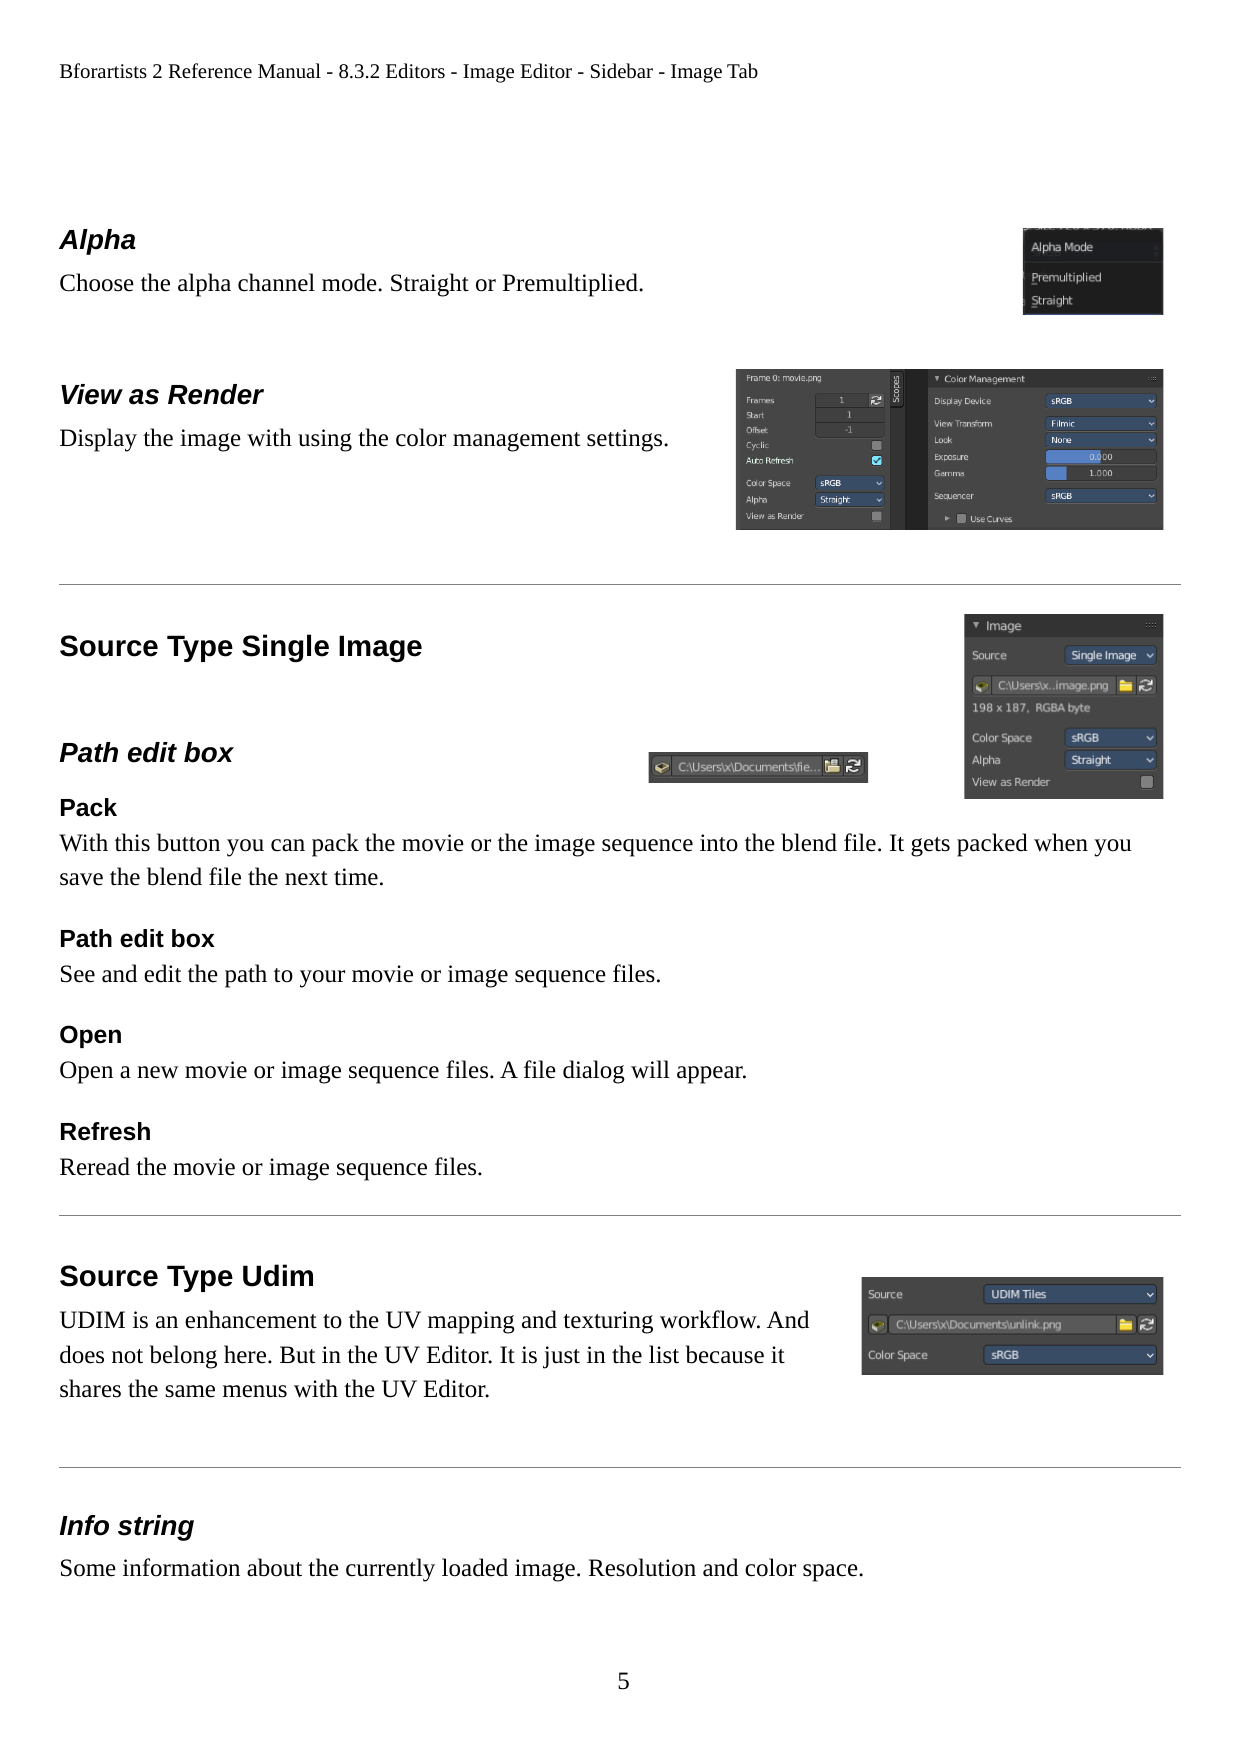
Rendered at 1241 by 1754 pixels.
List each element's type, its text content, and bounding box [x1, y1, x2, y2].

subtitle [1164, 736, 1181, 768]
subtitle [1164, 628, 1181, 662]
subtitle Source Type Single Image [59, 628, 964, 662]
subtitle Alpha [59, 223, 1181, 255]
picture [735, 369, 1164, 530]
subtitle Source Type Udim [59, 1259, 1181, 1293]
subtitle Pack [59, 793, 1181, 822]
text See and edit the path to your movie or image sequence files. [59, 959, 1181, 988]
subtitle Open [59, 1020, 1181, 1049]
text With this button you can pack the movie or the image sequence into the blend file. It gets packed when you save the blend file the next time. [59, 828, 1181, 891]
picture [1022, 228, 1164, 315]
text Reread the movie or image sequence files. [59, 1152, 1181, 1180]
text Open a new movie or image sequence files. A file dialog will appear. [59, 1055, 1181, 1084]
subtitle [1164, 378, 1181, 410]
picture [964, 614, 1164, 799]
picture [861, 1277, 1164, 1375]
subtitle Refresh [59, 1117, 1181, 1145]
subtitle View as Render [59, 378, 735, 410]
text Choose the alpha channel mode. Straight or Premultiplied. [59, 268, 1022, 296]
subtitle Path edit box [59, 736, 964, 768]
subtitle Path edit box [59, 924, 1181, 953]
text Display the image with using the color management settings. [59, 423, 735, 451]
subtitle Info string [59, 1509, 1181, 1541]
text UDIM is an enhancement to the UV mapping and texturing workflow. And does not belong here. But in the UV Editor. It is just in the list because it shares the same menus with the UV Editor. [59, 1306, 1181, 1403]
text Some information about the currently loaded image. Resolution and color space. [59, 1553, 1181, 1582]
picture [648, 752, 869, 783]
